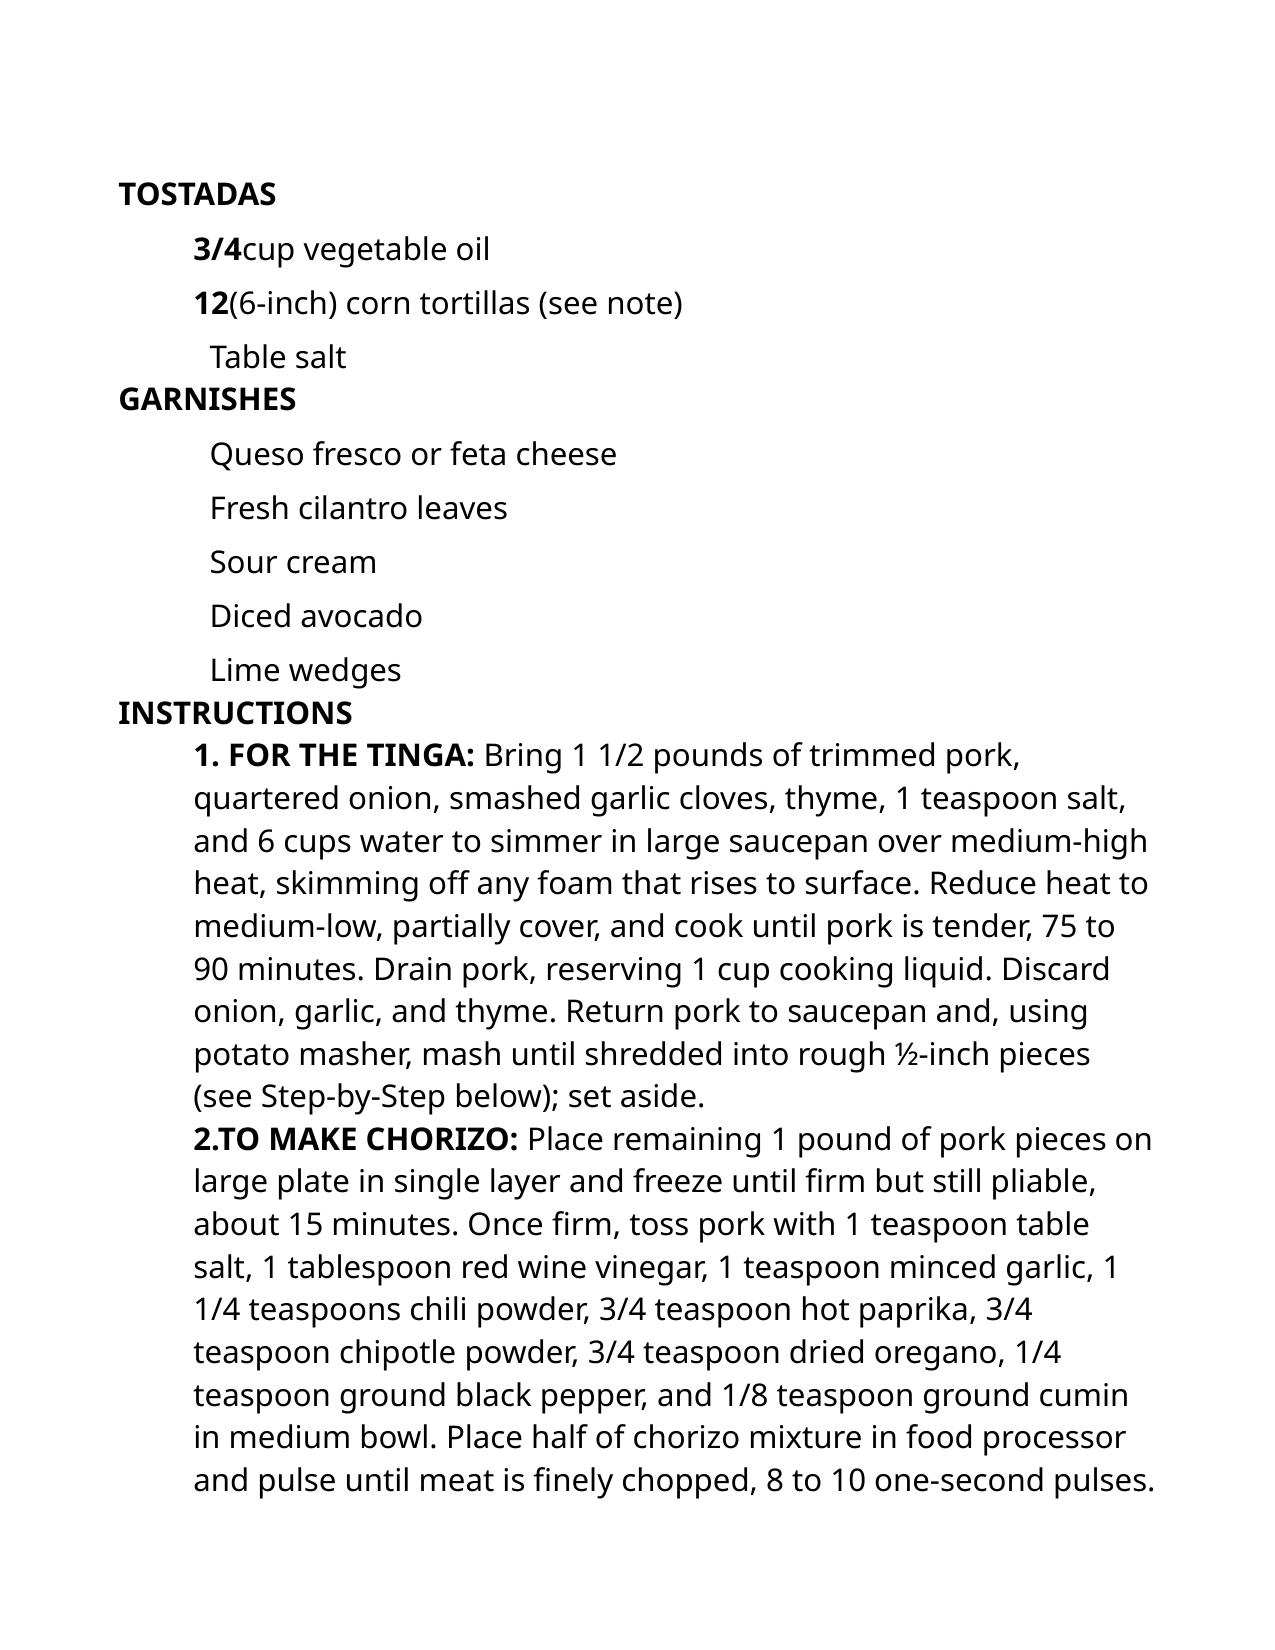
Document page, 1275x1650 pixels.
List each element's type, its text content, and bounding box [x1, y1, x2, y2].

text Sour cream [118, 528, 1157, 582]
text INSTRUCTIONS [118, 691, 1157, 733]
text 12(6-inch) corn tortillas (see note) [118, 269, 1157, 323]
text GARNISHES [118, 377, 1157, 420]
text Fresh cilantro leaves [118, 474, 1157, 528]
text Diced avocado [118, 582, 1157, 637]
text TOSTADAS [118, 172, 1157, 215]
text 3/4cup vegetable oil [118, 215, 1157, 269]
text Lime wedges [118, 637, 1157, 691]
text Table salt [118, 323, 1157, 377]
text 2.TO MAKE CHORIZO: Place remaining 1 pound of pork pieces on large plate in single layer and freeze until firm but still pliable, about 15 minutes. Once firm, toss pork with 1 teaspoon table salt, 1 tablespoon red wine vinegar, 1 teaspoon minced garlic, 1 1/4 teaspoons chili powder, 3/4 teaspoon hot paprika, 3/4 teaspoon chipotle powder, 3/4 teaspoon dried oregano, 1/4 teaspoon ground black pepper, and 1/8 teaspoon ground cumin in medium bowl. Place half of chorizo mixture in food processor and pulse until meat is finely chopped, 8 to 10 one-second pulses. [118, 1117, 1157, 1500]
text 1. FOR THE TINGA: Bring 1 1/2 pounds of trimmed pork, quartered onion, smashed garlic cloves, thyme, 1 teaspoon salt, and 6 cups water to simmer in large saucepan over medium-high heat, skimming off any foam that rises to surface. Reduce heat to medium-low, partially cover, and cook until pork is tender, 75 to 90 minutes. Drain pork, reserving 1 cup cooking liquid. Discard onion, garlic, and thyme. Return pork to saucepan and, using potato masher, mash until shredded into rough ½-inch pieces (see Step-by-Step below); set aside. [118, 733, 1157, 1117]
text Queso fresco or feta cheese [118, 420, 1157, 474]
